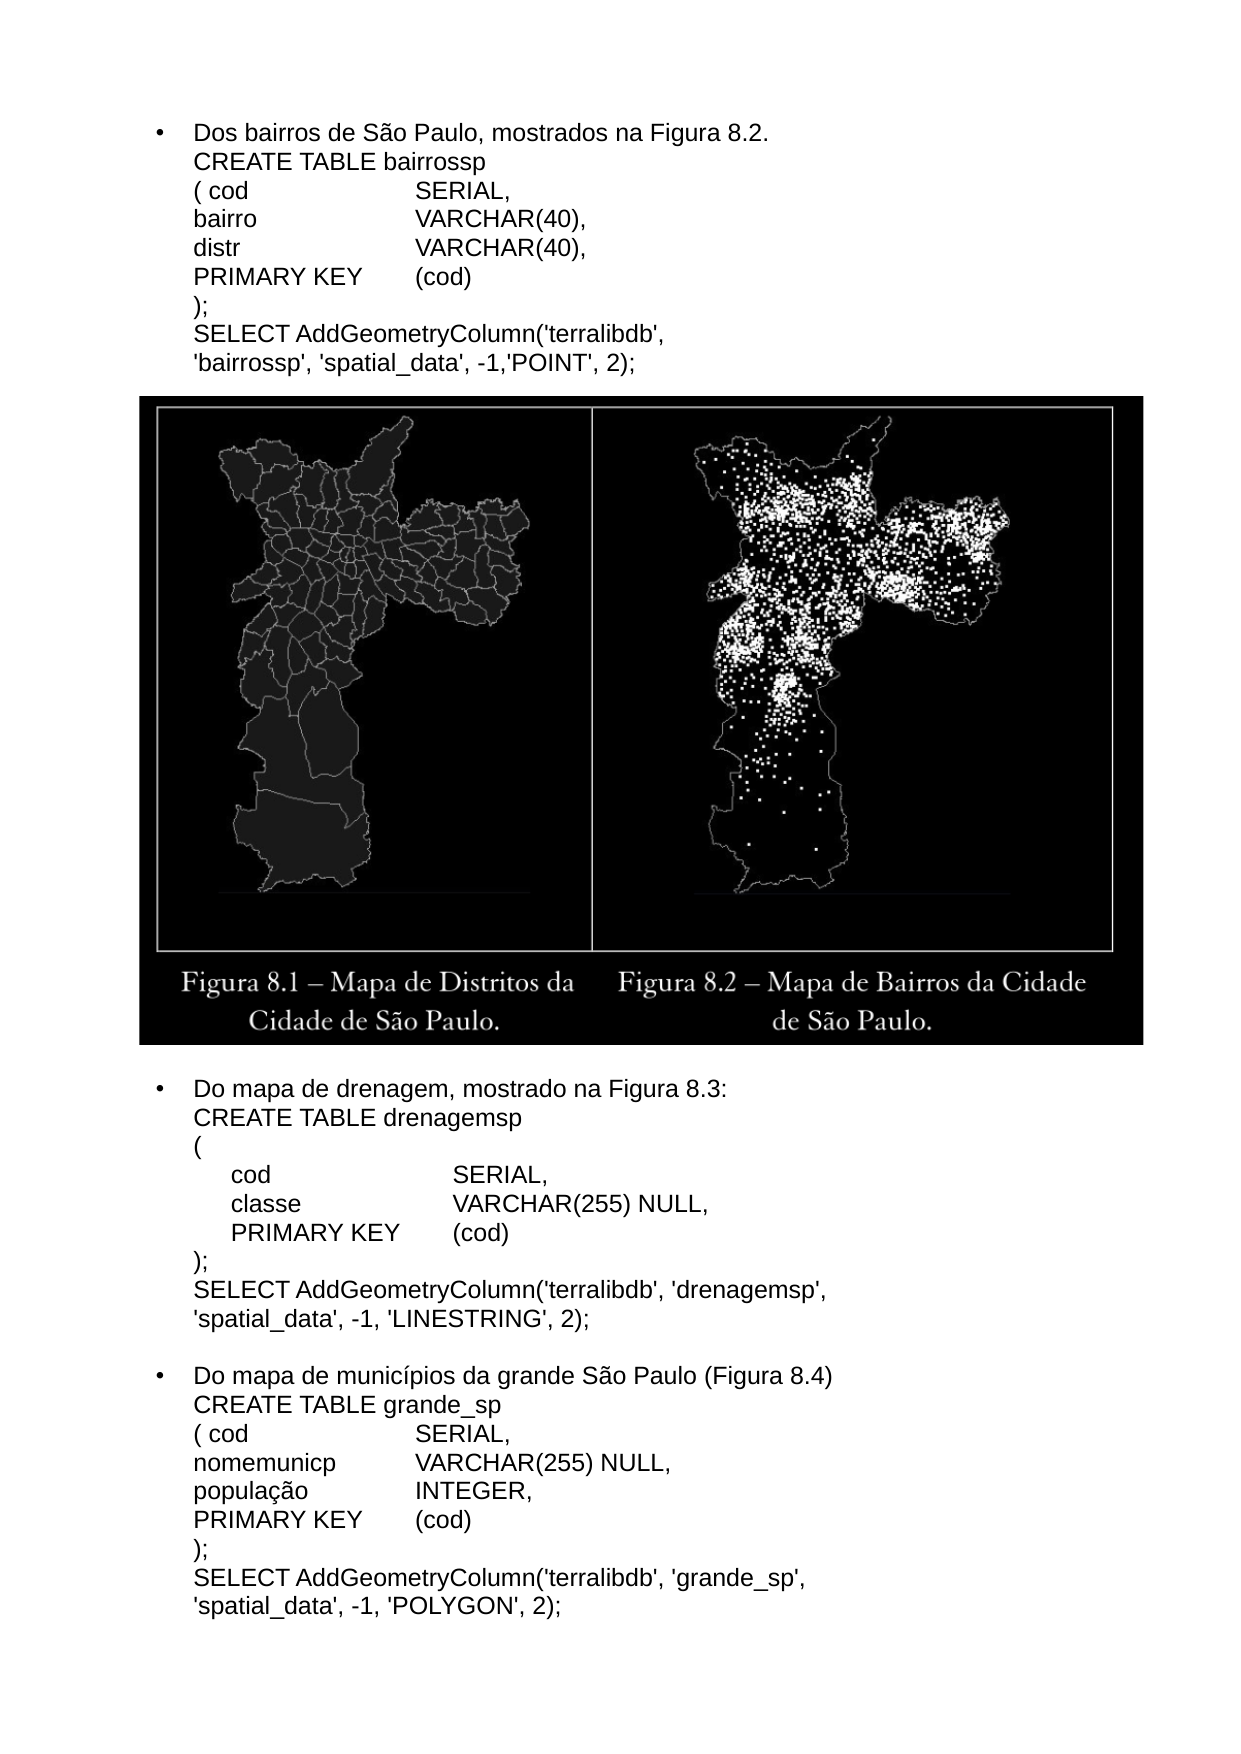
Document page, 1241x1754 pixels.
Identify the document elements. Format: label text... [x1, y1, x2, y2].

list ( [156, 1131, 1122, 1160]
list CREATE TABLE drenagemsp [156, 1102, 1122, 1131]
list 'spatial_data', -1, 'POLYGON', 2); [156, 1591, 1122, 1620]
picture [139, 396, 1144, 1045]
list PRIMARY KEY (cod) [156, 1505, 1122, 1534]
list CREATE TABLE grande_sp [156, 1390, 1122, 1419]
list classe VARCHAR(255) NULL, [193, 1189, 1122, 1217]
list ); SELECT AddGeometryColumn('terralibdb', 'grande_sp', [156, 1534, 1122, 1591]
list nomemunicp VARCHAR(255) NULL, [156, 1448, 1122, 1476]
list Dos bairros de São Paulo, mostrados na Figura 8.2. CREATE TABLE bairrossp ( cod SERIAL, bairro VARCHAR(40), distr VARCHAR(40), PRIMARY KEY (cod) ); SELECT AddGeometryColumn('terralibdb', 'bairrossp', 'spatial_data', -1,'POINT', 2); [156, 118, 1122, 377]
list PRIMARY KEY (cod) [193, 1217, 1122, 1246]
list Do mapa de drenagem, mostrado na Figura 8.3: [156, 1074, 1122, 1102]
list cod SERIAL, [193, 1160, 1122, 1189]
list população INTEGER, [156, 1476, 1122, 1505]
list Do mapa de municípios da grande São Paulo (Figura 8.4) [156, 1361, 1122, 1390]
list SELECT AddGeometryColumn('terralibdb', 'drenagemsp', 'spatial_data', -1, 'LINESTRING', 2); [156, 1275, 1122, 1332]
list ( cod SERIAL, [156, 1419, 1122, 1448]
list ); [156, 1246, 1122, 1275]
